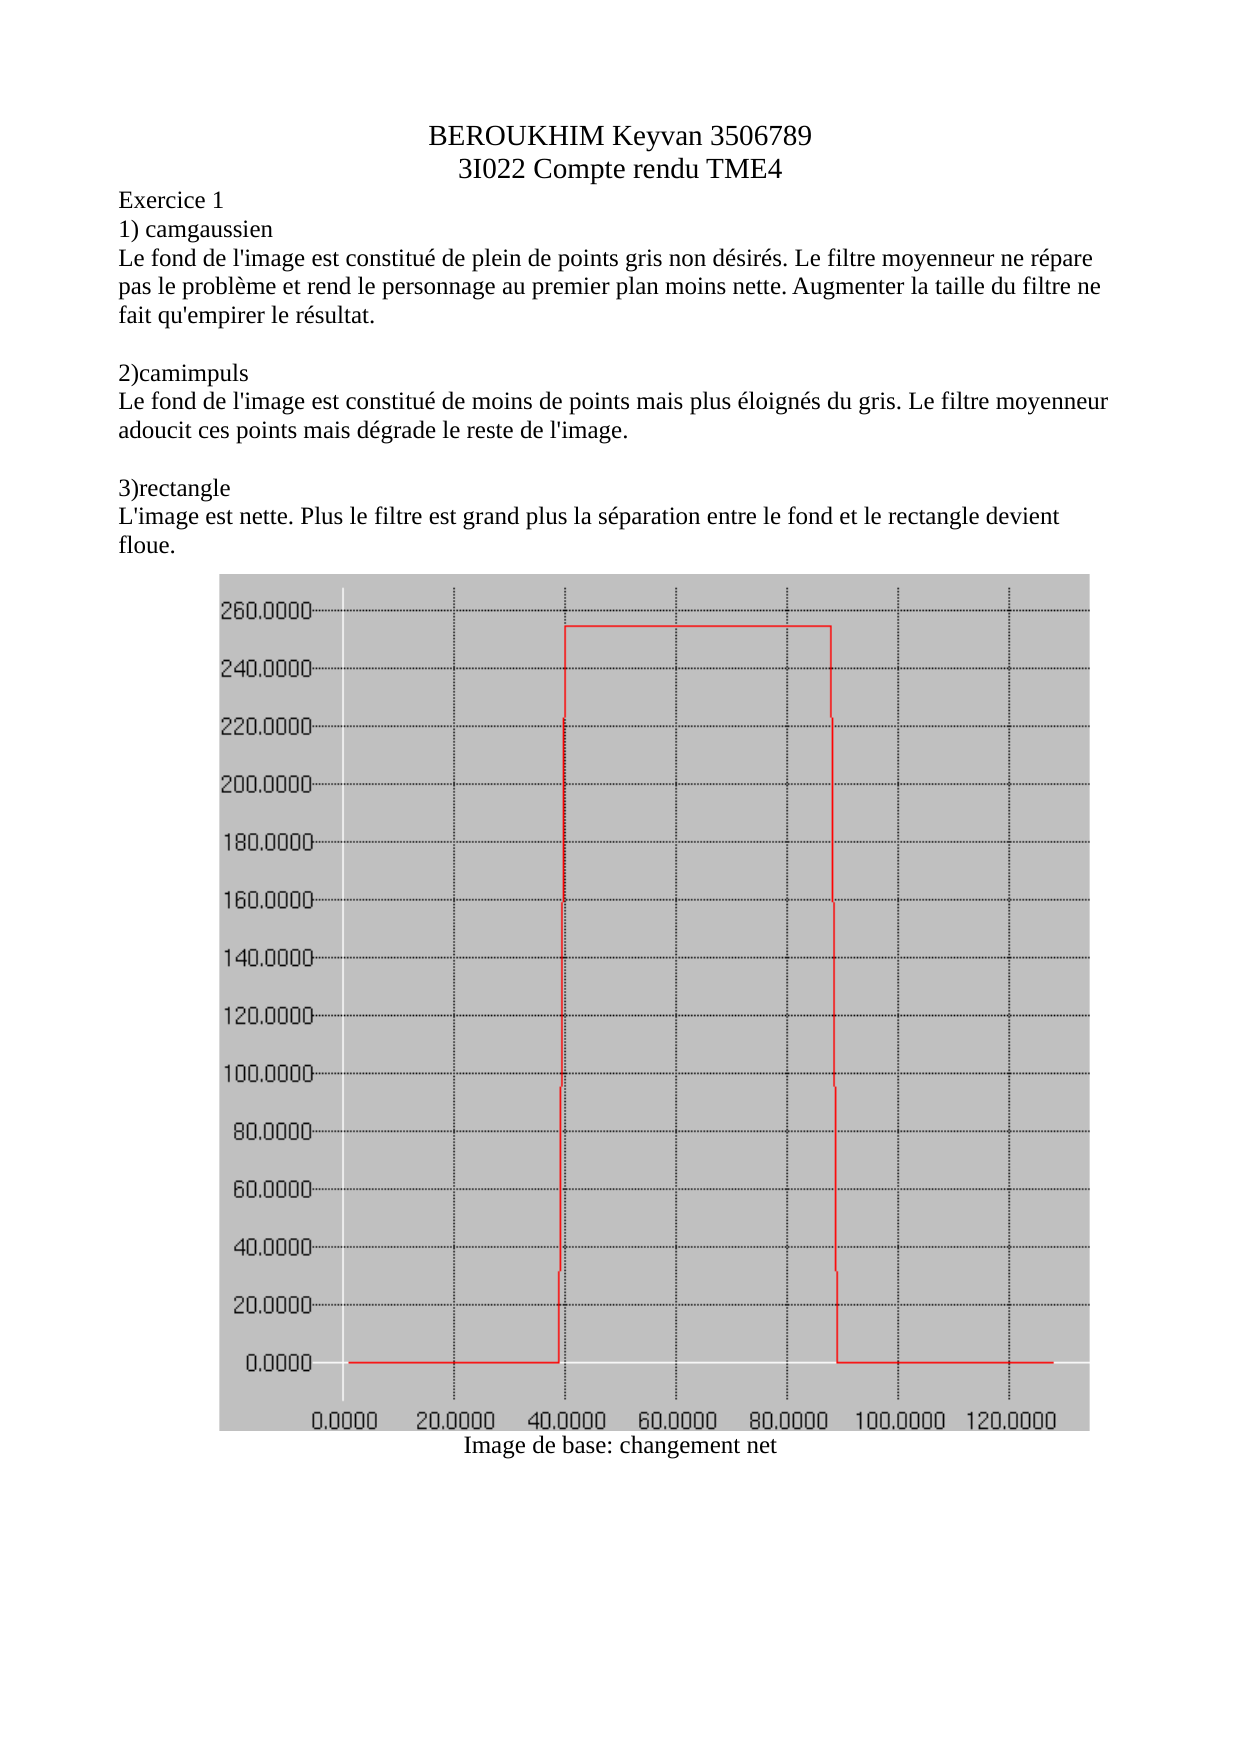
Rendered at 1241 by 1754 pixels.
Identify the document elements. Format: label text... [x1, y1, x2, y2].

text Le fond de l'image est constitué de moins de points mais plus éloignés du gris. Le filtre moyenneur adoucit ces points mais dégrade le reste de l'image. [118, 386, 1122, 444]
text 2)camimpuls [118, 358, 1122, 386]
text L'image est nette. Plus le filtre est grand plus la séparation entre le fond et le rectangle devient floue. [118, 501, 1122, 559]
text Image de base: changement net [118, 559, 1122, 1459]
text 1) camgaussien [118, 214, 1122, 243]
text Le fond de l'image est constitué de plein de points gris non désirés. Le filtre moyenneur ne répare pas le problème et rend le personnage au premier plan moins nette. Augmenter la taille du filtre ne fait qu'empirer le résultat. [118, 243, 1122, 329]
text 3I022 Compte rendu TME4 [118, 152, 1122, 185]
text BEROUKHIM Keyvan 3506789 [118, 118, 1122, 152]
text Exercice 1 [118, 185, 1122, 214]
picture [219, 574, 1090, 1431]
text 3)rectangle [118, 473, 1122, 501]
